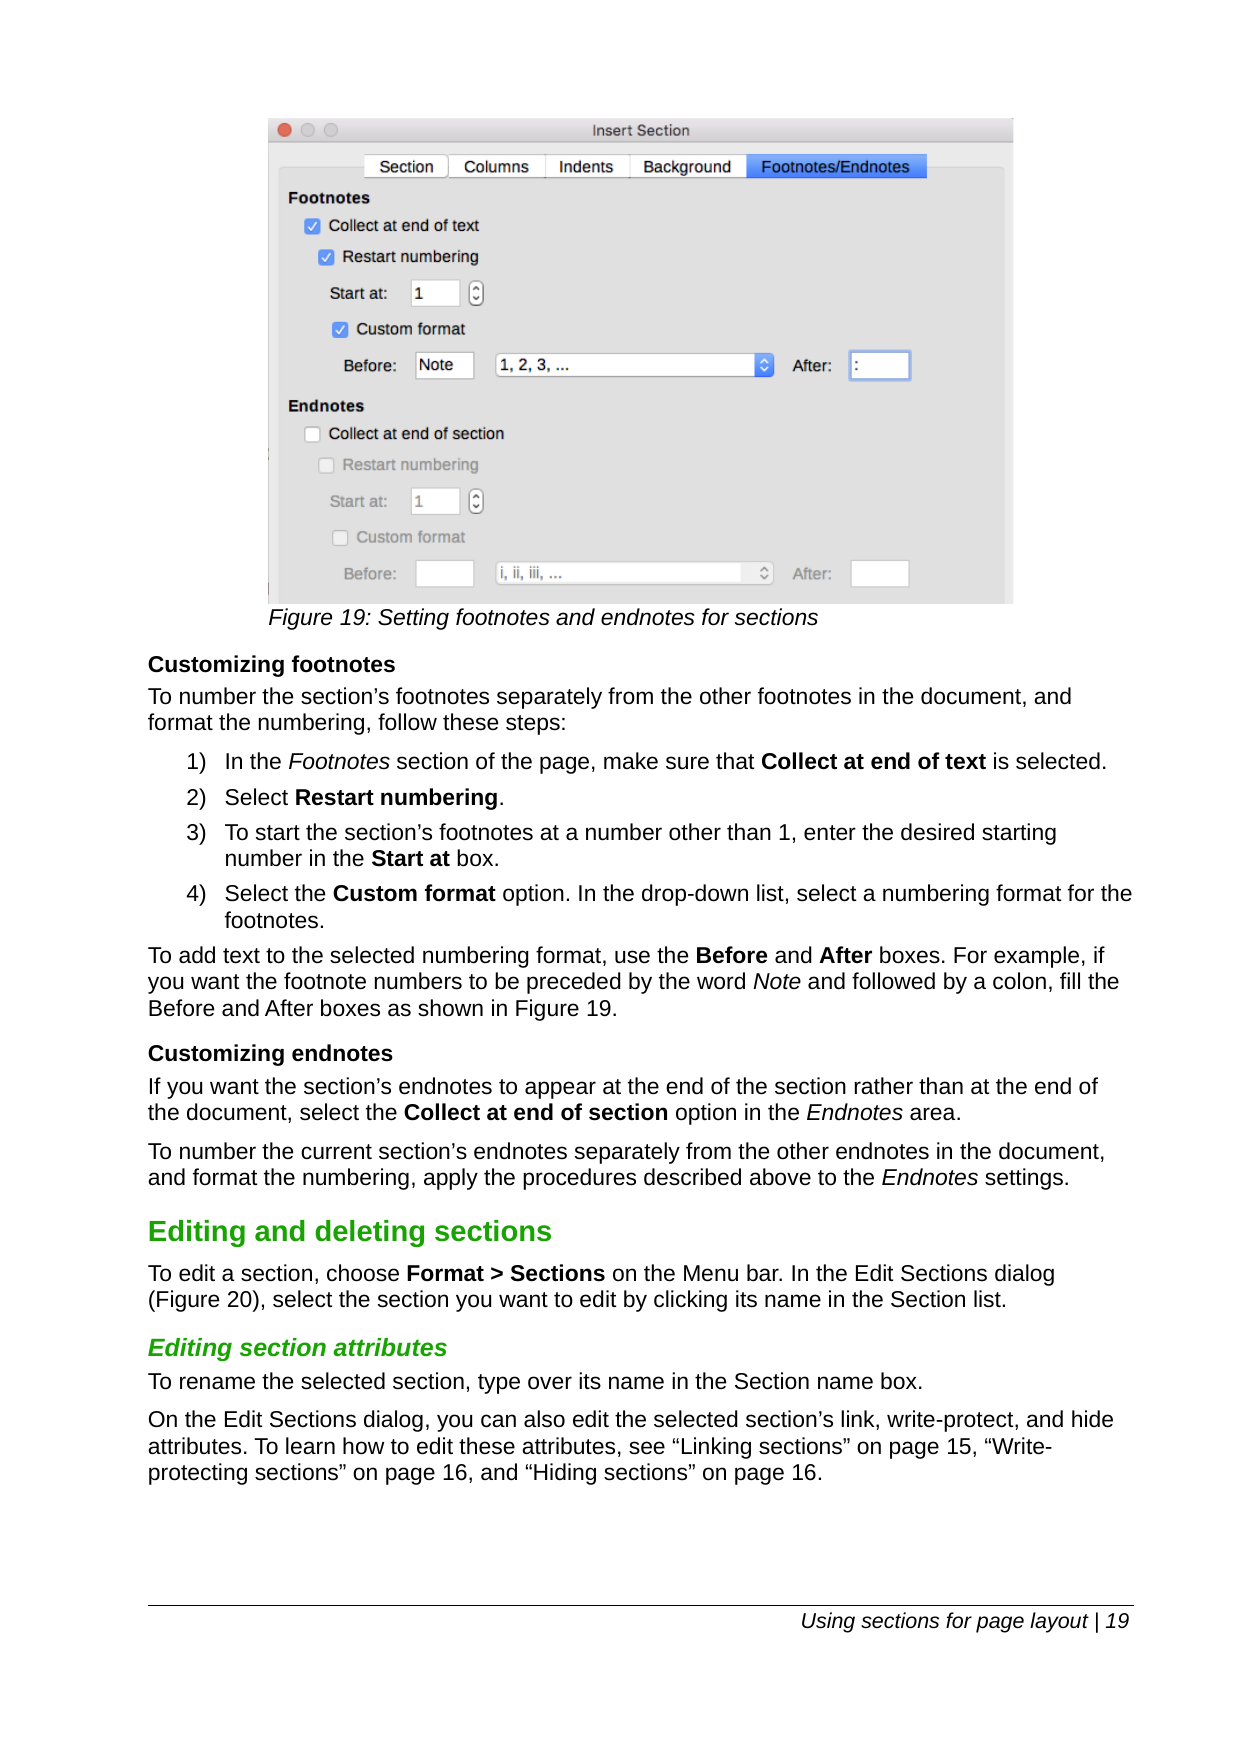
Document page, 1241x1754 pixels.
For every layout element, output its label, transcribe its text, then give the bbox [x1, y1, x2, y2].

list To start the section’s footnotes at a number other than 1, enter the desired starting number in the Start at box. [207, 819, 1134, 871]
text To number the current section’s endnotes separately from the other endnotes in the document, and format the numbering, apply the procedures described above to the Endnotes settings. [148, 1138, 1134, 1191]
list Select Restart numbering. [207, 783, 1134, 810]
text On the Edit Sections dialog, you can also edit the selected section’s link, write-protect, and hide attributes. To learn how to edit these attributes, see “Linking sections” on page 15, “Write-protecting sections” on page 16, and “Hiding sections” on page 16. [148, 1406, 1134, 1486]
text To edit a section, choose Format > Sections on the Menu bar. In the Edit Sections dialog (Figure 20), select the section you want to edit by clicking its name in the Section list. [148, 1259, 1134, 1312]
subtitle Editing section attributes [148, 1333, 1134, 1362]
text To add text to the selected numbering format, use the Before and After boxes. For example, if you want the footnote numbers to be preceded by the word Note and followed by a colon, fill the Before and After boxes as shown in Figure 19. [148, 942, 1134, 1021]
subtitle Editing and deleting sections [148, 1214, 1134, 1248]
text If you want the section’s endnotes to appear at the end of the section rather than at the end of the document, select the Collect at end of section option in the Endnotes area. [148, 1073, 1134, 1125]
text To rename the selected section, type over its name in the Section name box. [148, 1368, 1134, 1394]
picture [268, 118, 1014, 604]
list To number the section’s footnotes separately from the other footnotes in the document, and format the numbering, follow these steps: [148, 683, 1134, 736]
text Figure 19: Setting footnotes and endnotes for sections [268, 604, 1013, 630]
list Select the Custom format option. In the drop-down list, select a numbering format for the footnotes. [207, 880, 1134, 933]
subtitle Customizing endnotes [148, 1040, 1134, 1067]
list In the Footnotes section of the page, make sure that Collect at end of text is selected. [207, 748, 1134, 774]
subtitle Customizing footnotes [148, 651, 1134, 677]
